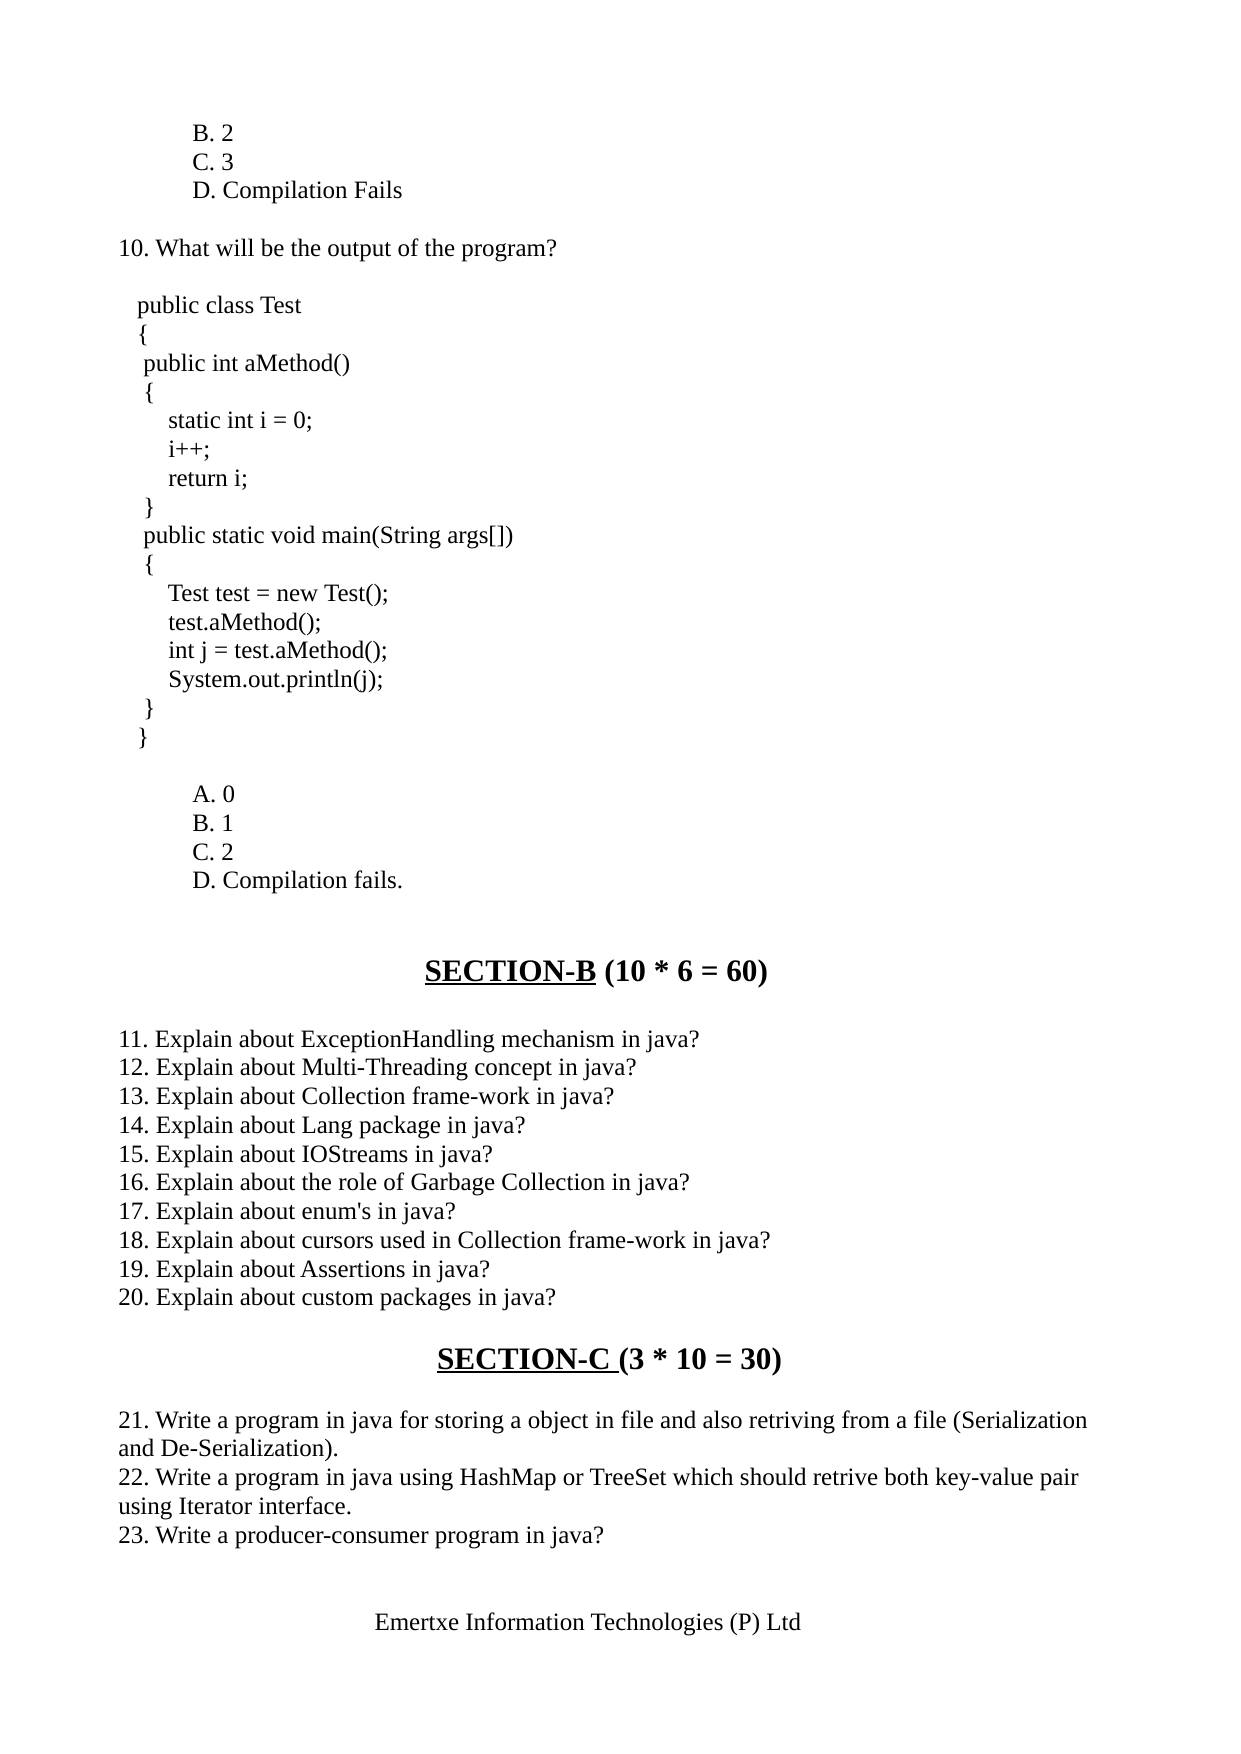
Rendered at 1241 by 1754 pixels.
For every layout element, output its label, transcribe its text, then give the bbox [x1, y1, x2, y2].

text B. 2 [118, 118, 1122, 147]
text System.out.println(j); [118, 664, 1122, 693]
text D. Compilation fails. [118, 866, 1122, 894]
text static int i = 0; [118, 406, 1122, 434]
text 11. Explain about ExceptionHandling mechanism in java? [118, 1024, 1122, 1052]
text } [118, 492, 1122, 521]
text 23. Write a producer-consumer program in java? [118, 1520, 1122, 1548]
text Test test = new Test(); [118, 578, 1122, 607]
text 15. Explain about IOStreams in java? [118, 1139, 1122, 1167]
text 21. Write a program in java for storing a object in file and also retriving from a file (Serialization and De-Serialization). [118, 1405, 1122, 1462]
text } [118, 693, 1122, 722]
text public class Test [118, 291, 1122, 319]
text } [118, 722, 1122, 751]
text return i; [118, 463, 1122, 492]
text 14. Explain about Lang package in java? [118, 1110, 1122, 1139]
text int j = test.aMethod(); [118, 636, 1122, 664]
text 17. Explain about enum's in java? [118, 1196, 1122, 1225]
text SECTION-C (3 * 10 = 30) [118, 1340, 1122, 1376]
text 18. Explain about cursors used in Collection frame-work in java? [118, 1225, 1122, 1254]
text 12. Explain about Multi-Threading concept in java? [118, 1052, 1122, 1081]
text { [118, 549, 1122, 578]
text 19. Explain about Assertions in java? [118, 1254, 1122, 1282]
text test.aMethod(); [118, 607, 1122, 636]
text public static void main(String args[]) [118, 521, 1122, 549]
text C. 2 [118, 837, 1122, 866]
text { [118, 319, 1122, 348]
text SECTION-B (10 * 6 = 60) [118, 952, 1122, 988]
text D. Compilation Fails [118, 176, 1122, 204]
text C. 3 [118, 147, 1122, 176]
text 13. Explain about Collection frame-work in java? [118, 1081, 1122, 1110]
text B. 1 [118, 808, 1122, 837]
text { [118, 377, 1122, 406]
text i++; [118, 434, 1122, 463]
text 20. Explain about custom packages in java? [118, 1282, 1122, 1311]
text 22. Write a program in java using HashMap or TreeSet which should retrive both key-value pair using Iterator interface. [118, 1462, 1122, 1520]
text A. 0 [118, 779, 1122, 808]
text public int aMethod() [118, 348, 1122, 377]
text 16. Explain about the role of Garbage Collection in java? [118, 1167, 1122, 1196]
text 10. What will be the output of the program? [118, 233, 1122, 262]
